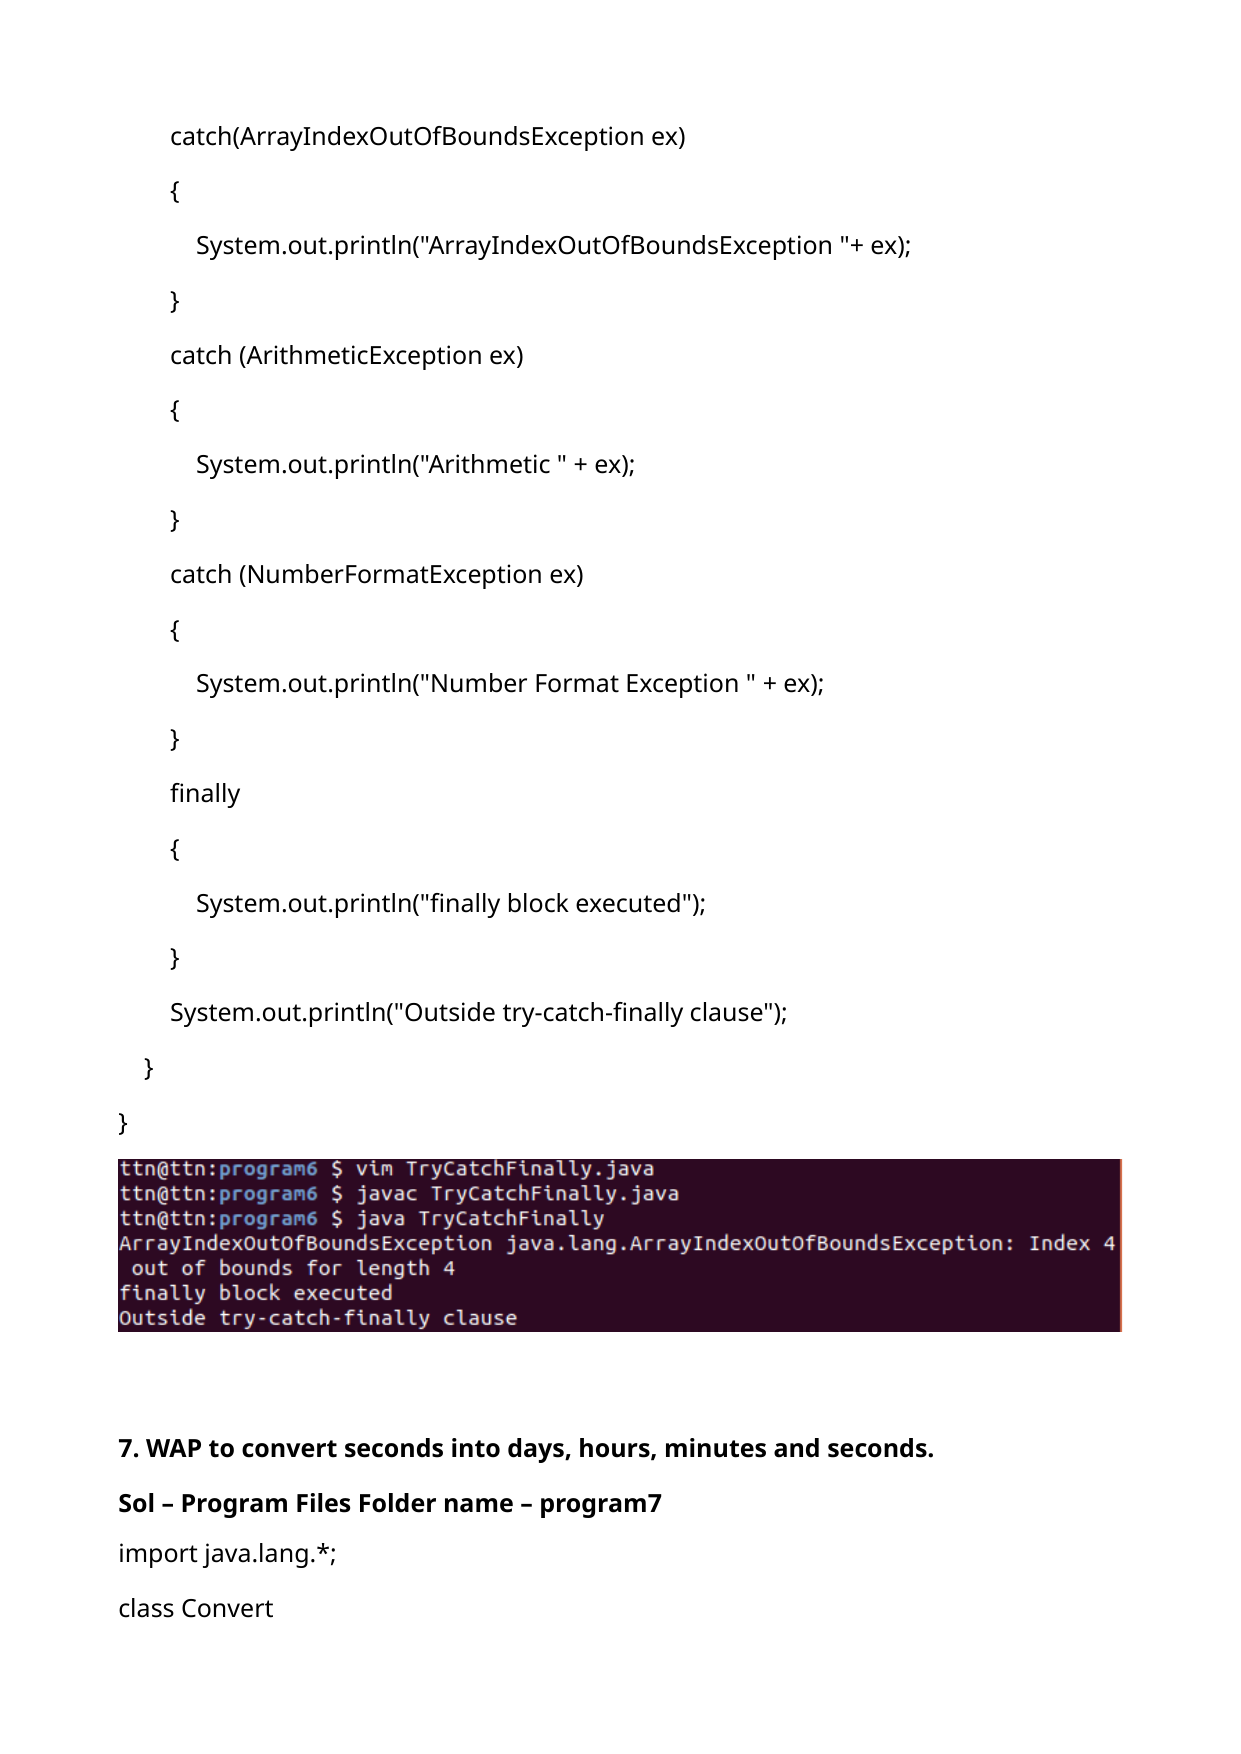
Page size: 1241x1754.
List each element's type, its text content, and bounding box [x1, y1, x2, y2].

text class Convert [118, 1590, 1122, 1624]
text catch (NumberFormatException ex) [118, 556, 1122, 591]
text catch (ArithmeticException ex) [118, 337, 1122, 371]
text } [118, 940, 1122, 974]
text 7. WAP to convert seconds into days, hours, minutes and seconds. [118, 1431, 1122, 1465]
text System.out.println("ArrayIndexOutOfBoundsException "+ ex); [118, 228, 1122, 262]
text { [118, 830, 1122, 864]
picture [118, 1159, 1123, 1332]
text } [118, 1049, 1122, 1084]
text { [118, 392, 1122, 426]
text { [118, 611, 1122, 645]
text } [118, 721, 1122, 755]
text finally [118, 776, 1122, 810]
text { [118, 173, 1122, 207]
text } [118, 1104, 1122, 1138]
text System.out.println("Number Format Exception " + ex); [118, 666, 1122, 700]
text System.out.println("Arithmetic " + ex); [118, 447, 1122, 481]
text } [118, 282, 1122, 317]
text Sol – Program Files Folder name – program7 [118, 1486, 1122, 1520]
text System.out.println("finally block executed"); [118, 885, 1122, 919]
text catch(ArrayIndexOutOfBoundsException ex) [118, 118, 1122, 152]
text import java.lang.*; [118, 1536, 1122, 1569]
text System.out.println("Outside try-catch-finally clause"); [118, 995, 1122, 1029]
text } [118, 502, 1122, 536]
